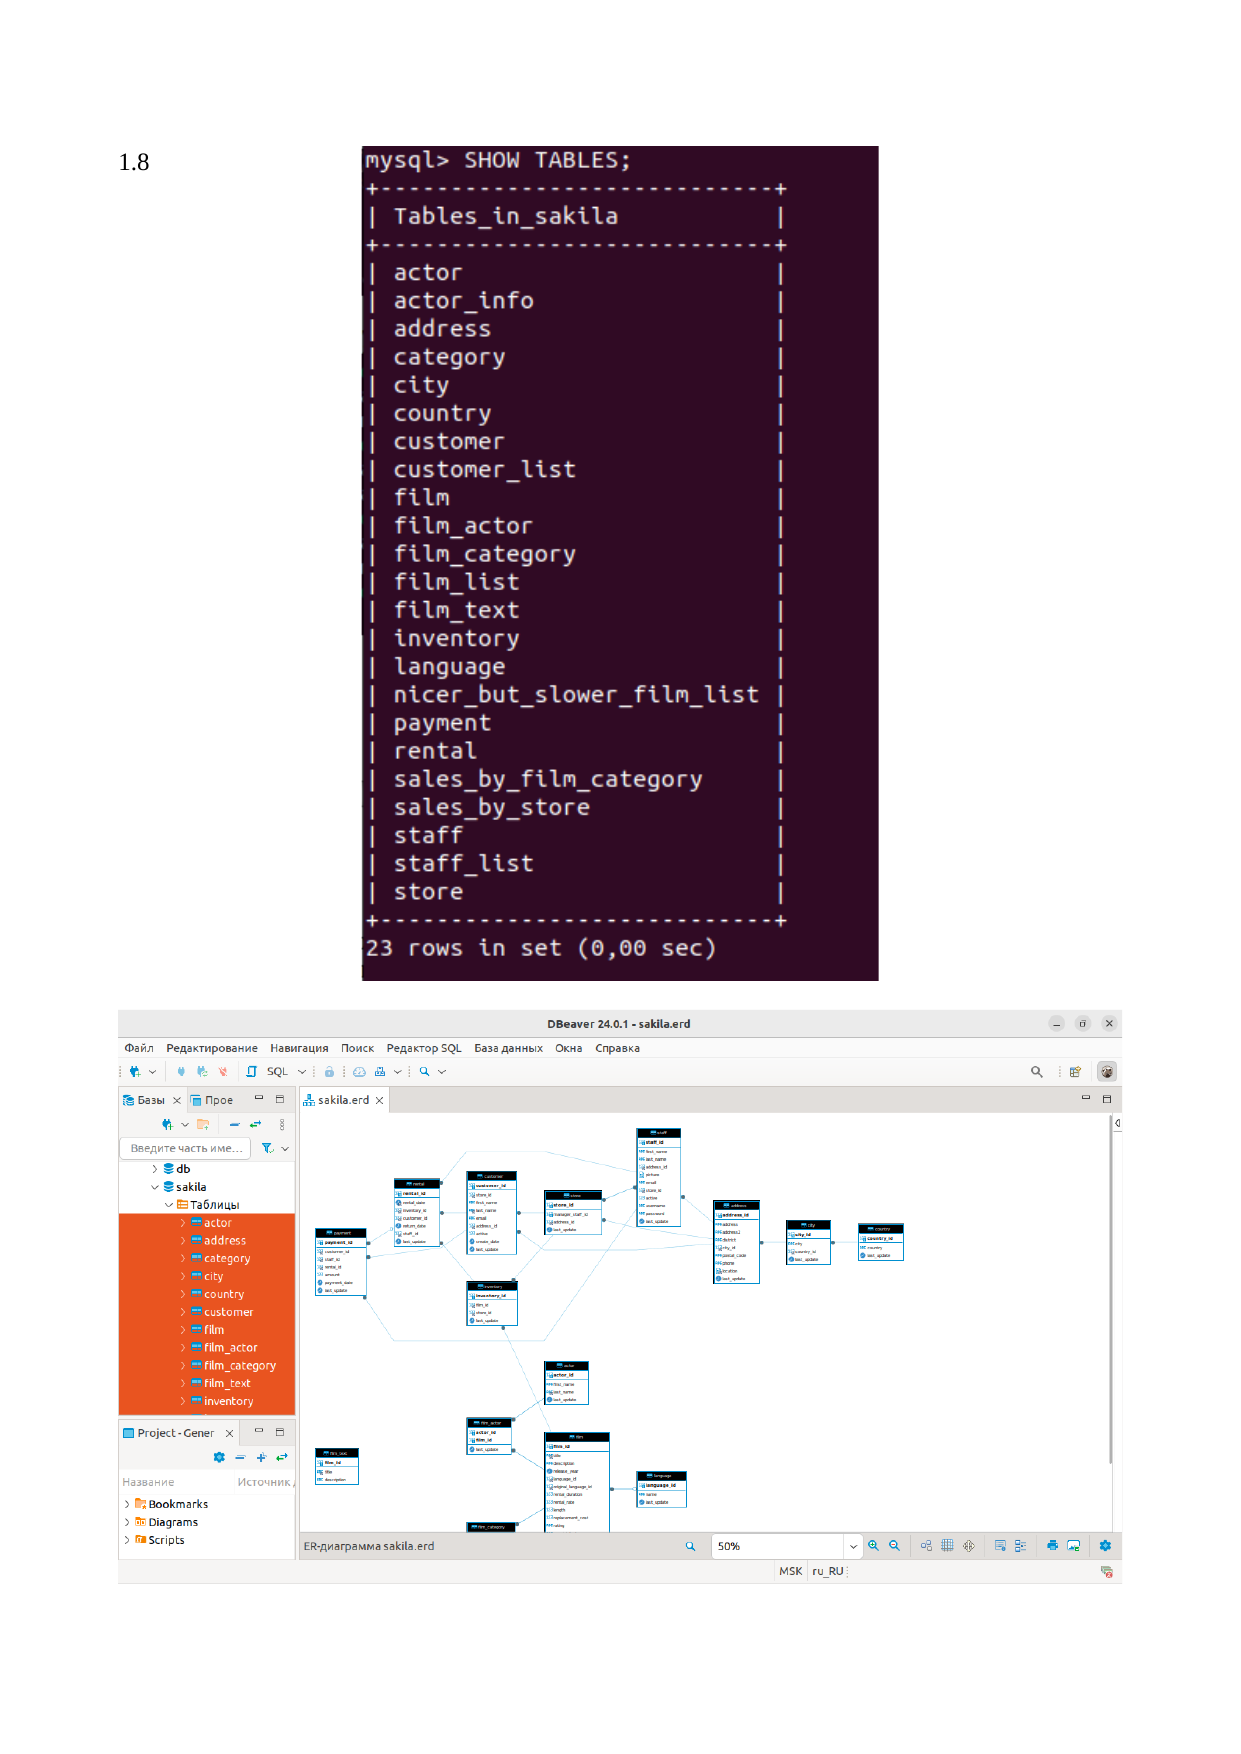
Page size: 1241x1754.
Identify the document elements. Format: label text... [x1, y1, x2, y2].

text 1.8 [118, 147, 361, 176]
picture [118, 1009, 1123, 1584]
picture [361, 146, 879, 981]
text [879, 147, 1122, 176]
